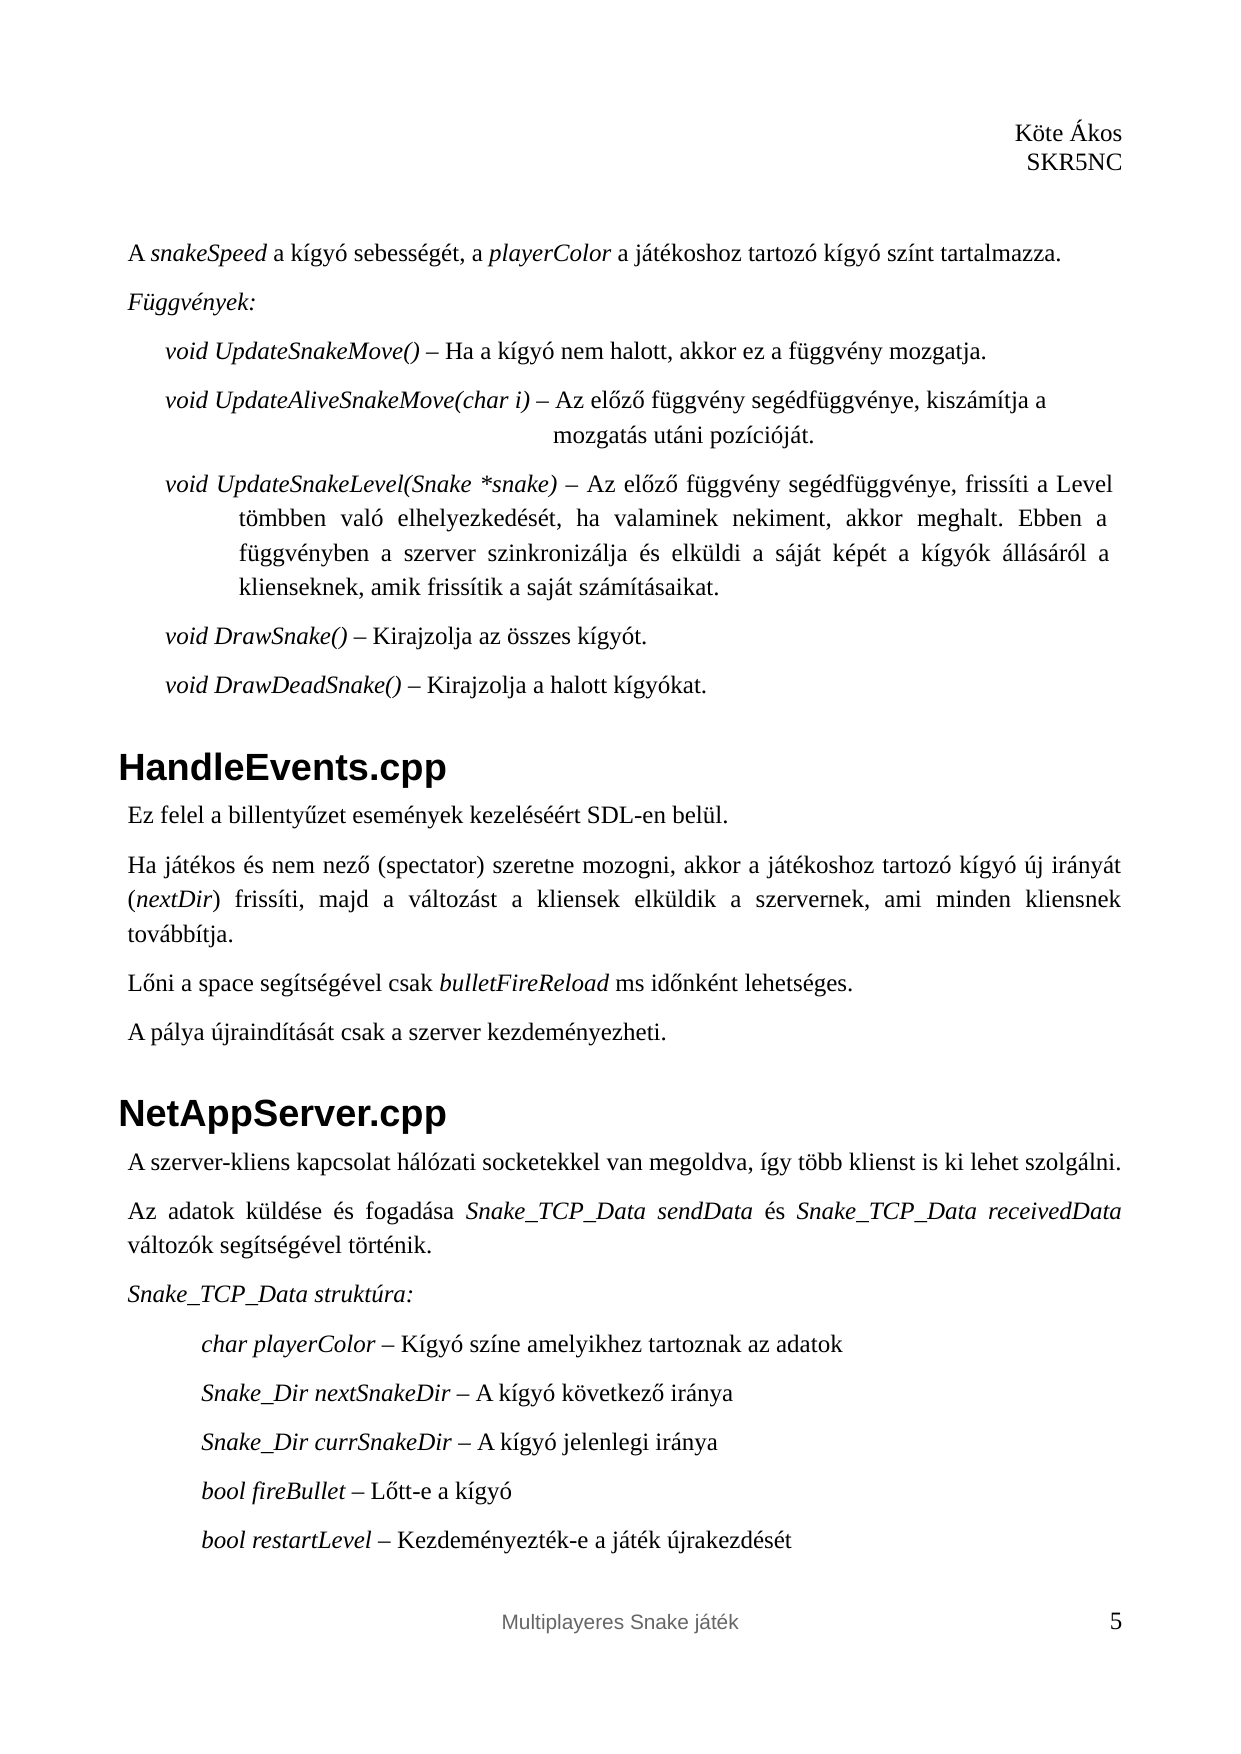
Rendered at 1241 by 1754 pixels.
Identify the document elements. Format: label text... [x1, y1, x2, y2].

text Snake_Dir nextSnakeDir – A kígyó következő iránya [127, 1378, 1122, 1406]
text Snake_Dir currSnakeDir – A kígyó jelenlegi iránya [127, 1427, 1122, 1456]
subtitle NetAppServer.cpp [118, 1091, 1122, 1134]
text void DrawSnake() – Kirajzolja az összes kígyót. [165, 621, 1122, 650]
text Ez felel a billentyűzet események kezeléséért SDL-en belül. [127, 801, 1122, 829]
text A pálya újraindítását csak a szerver kezdeményezheti. [127, 1017, 1122, 1046]
text Az adatok küldése és fogadása Snake_TCP_Data sendData és Snake_TCP_Data receivedData változók segítségével történik. [127, 1196, 1122, 1259]
text void UpdateSnakeLevel(Snake *snake) – Az előző függvény segédfüggvénye, frissíti a Level tömbben való elhelyezkedését, ha valaminek nekiment, akkor meghalt. Ebben a függvényben a szerver szinkronizálja és elküldi a sáját képét a kígyók állásáról a klienseknek, amik frissítik a saját számításaikat. [165, 469, 1122, 601]
text Lőni a space segítségével csak bulletFireReload ms időnként lehetséges. [127, 968, 1122, 996]
text bool fireBullet – Lőtt-e a kígyó [127, 1476, 1122, 1504]
text void DrawDeadSnake() – Kirajzolja a halott kígyókat. [165, 670, 1122, 699]
text char playerColor – Kígyó színe amelyikhez tartoznak az adatok [127, 1329, 1122, 1357]
text void UpdateAliveSnakeMove(char i) – Az előző függvény segédfüggvénye, kiszámítja a mozgatás utáni pozícióját. [165, 385, 1122, 448]
text bool restartLevel – Kezdeményezték-e a játék újrakezdését [127, 1525, 1122, 1554]
text void UpdateSnakeMove() – Ha a kígyó nem halott, akkor ez a függvény mozgatja. [165, 336, 1122, 365]
text Függvények: [127, 287, 1122, 316]
text A szerver-kliens kapcsolat hálózati socketekkel van megoldva, így több klienst is ki lehet szolgálni. [127, 1147, 1122, 1176]
text A snakeSpeed a kígyó sebességét, a playerColor a játékoshoz tartozó kígyó színt tartalmazza. [127, 238, 1122, 267]
text Ha játékos és nem nező (spectator) szeretne mozogni, akkor a játékoshoz tartozó kígyó új irányát (nextDir) frissíti, majd a változást a kliensek elküldik a szervernek, ami minden kliensnek továbbítja. [127, 850, 1122, 947]
text Snake_TCP_Data struktúra: [127, 1279, 1122, 1308]
subtitle HandleEvents.cpp [118, 744, 1122, 788]
